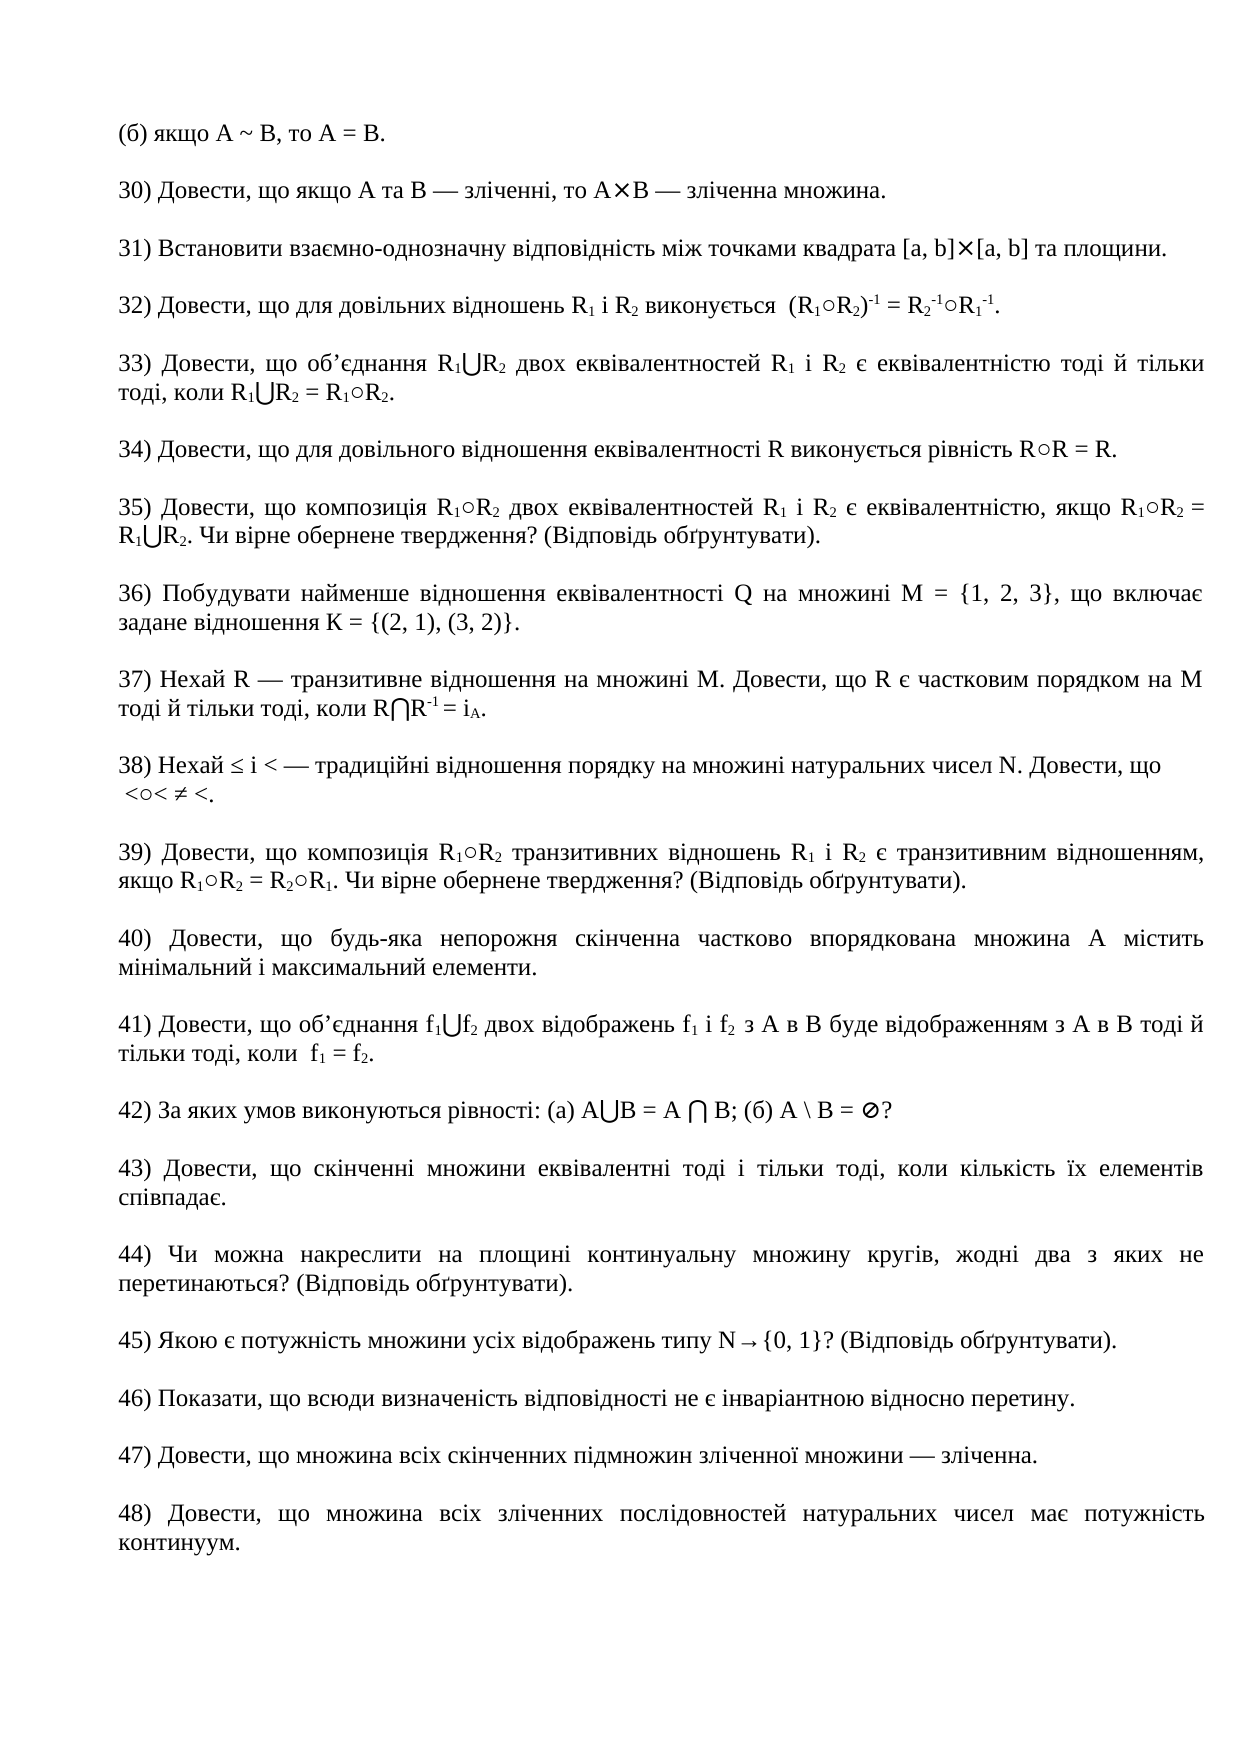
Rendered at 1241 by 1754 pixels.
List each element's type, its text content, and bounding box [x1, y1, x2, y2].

text 35) Довести, що композиція R1○R2 двох еквівалентностей R1 і R2 є еквівалентністю, якщо R1○R2 = R1⋃R2. Чи вірне обернене твердження? (Відповідь обґрунтувати). [118, 492, 1205, 549]
text <○< ≠ <. [118, 779, 1205, 808]
text 41) Довести, що об’єднання f1⋃f2 двох відображень f1 і f2 з А в В буде відображенням з А в В тоді й тільки тоді, коли f1 = f2. [118, 1009, 1205, 1067]
text 46) Показати, що всюди визначеність відповідності не є інваріантною відносно перетину. [118, 1383, 1178, 1412]
text 40) Довести, що будь-яка непорожня скінченна частково впорядкована множина А містить мінімальний і максимальний елементи. [118, 923, 1205, 981]
text 36) Побудувати найменше відношення еквівалентності Q на множині М = {1, 2, 3}, що включає задане відношення К = {(2, 1), (3, 2)}. [118, 578, 1205, 636]
text 38) Нехай ≤ i < — традиційні відношення порядку на множині натуральних чисел N. Довести, що [118, 751, 1205, 779]
text 34) Довести, що для довільного відношення еквівалентності R виконується рівність R○R = R. [118, 434, 1205, 463]
text 39) Довести, що композиція R1○R2 транзитивних відношень R1 і R2 є транзитивним відношенням, якщо R1○R2 = R2○R1. Чи вірне обернене твердження? (Відповідь обґрунтувати). [118, 837, 1205, 894]
text 44) Чи можна накреслити на площині континуальну множину кругів, жодні два з яких не перетинаються? (Відповідь обґрунтувати). [118, 1239, 1205, 1297]
text 30) Довести, що якщо A та B — зліченні, то A⨯B — зліченна множина. [118, 176, 1205, 204]
text 47) Довести, що множина всіх скінченних підмножин зліченної множини — зліченна. [118, 1441, 1205, 1469]
text 43) Довести, що скінченні множини еквівалентні тоді і тільки тоді, коли кількість їх елементів співпадає. [118, 1153, 1205, 1211]
text 45) Якою є потужність множини усіх відображень типу N→{0, 1}? (Відповідь обґрунтувати). [118, 1326, 1205, 1354]
text (б) якщо А ~ В, то А = В. [118, 118, 1205, 147]
text 33) Довести, що об’єднання R1⋃R2 двох еквівалентностей R1 і R2 є еквівалентністю тоді й тільки тоді, коли R1⋃R2 = R1○R2. [118, 348, 1205, 406]
text 42) За яких умов виконуються рівності: (а) А⋃В = А ⋂ В; (б) A \ B = ⊘? [118, 1096, 1205, 1124]
text 48) Довести, що множина всіх зліченних послідовностей натуральних чисел має потужність континуум. [118, 1498, 1205, 1556]
text 37) Нехай R — транзитивне відношення на множині М. Довести, що R є частковим порядком на М тоді й тільки тоді, коли R⋂R-1 = iA. [118, 664, 1205, 722]
text 31) Встановити взаємно-однозначну відповідність між точками квадрата [а, b]⨯[а, b] та площини. [118, 233, 1205, 262]
text 32) Довести, що для довільних відношень R1 і R2 виконується (R1○R2)-1 = R2-1○R1-1. [118, 291, 1205, 319]
